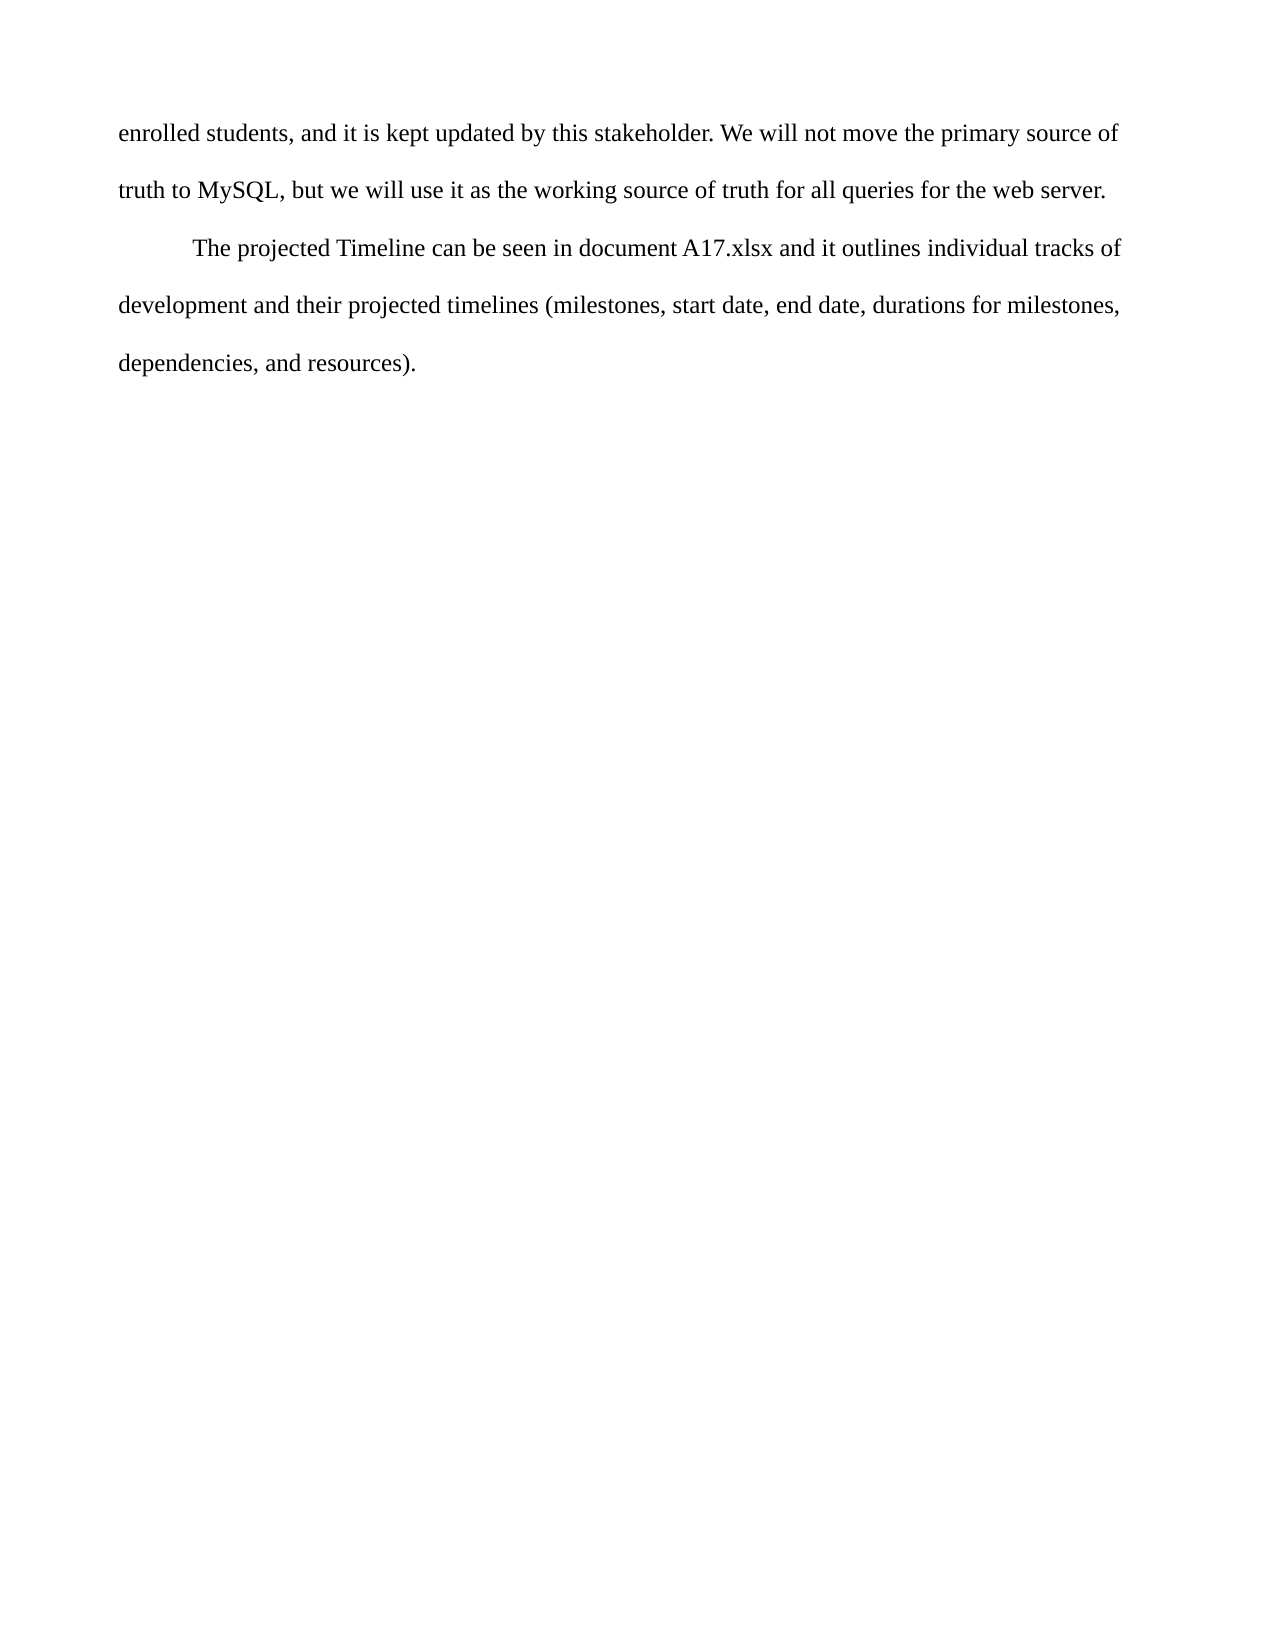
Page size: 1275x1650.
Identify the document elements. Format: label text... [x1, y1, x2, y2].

text The projected Timeline can be seen in document A17.xlsx and it outlines individual tracks of development and their projected timelines (milestones, start date, end date, durations for milestones, dependencies, and resources). [118, 233, 1157, 377]
text enrolled students, and it is kept updated by this stakeholder. We will not move the primary source of truth to MySQL, but we will use it as the working source of truth for all queries for the web server. [118, 118, 1157, 204]
